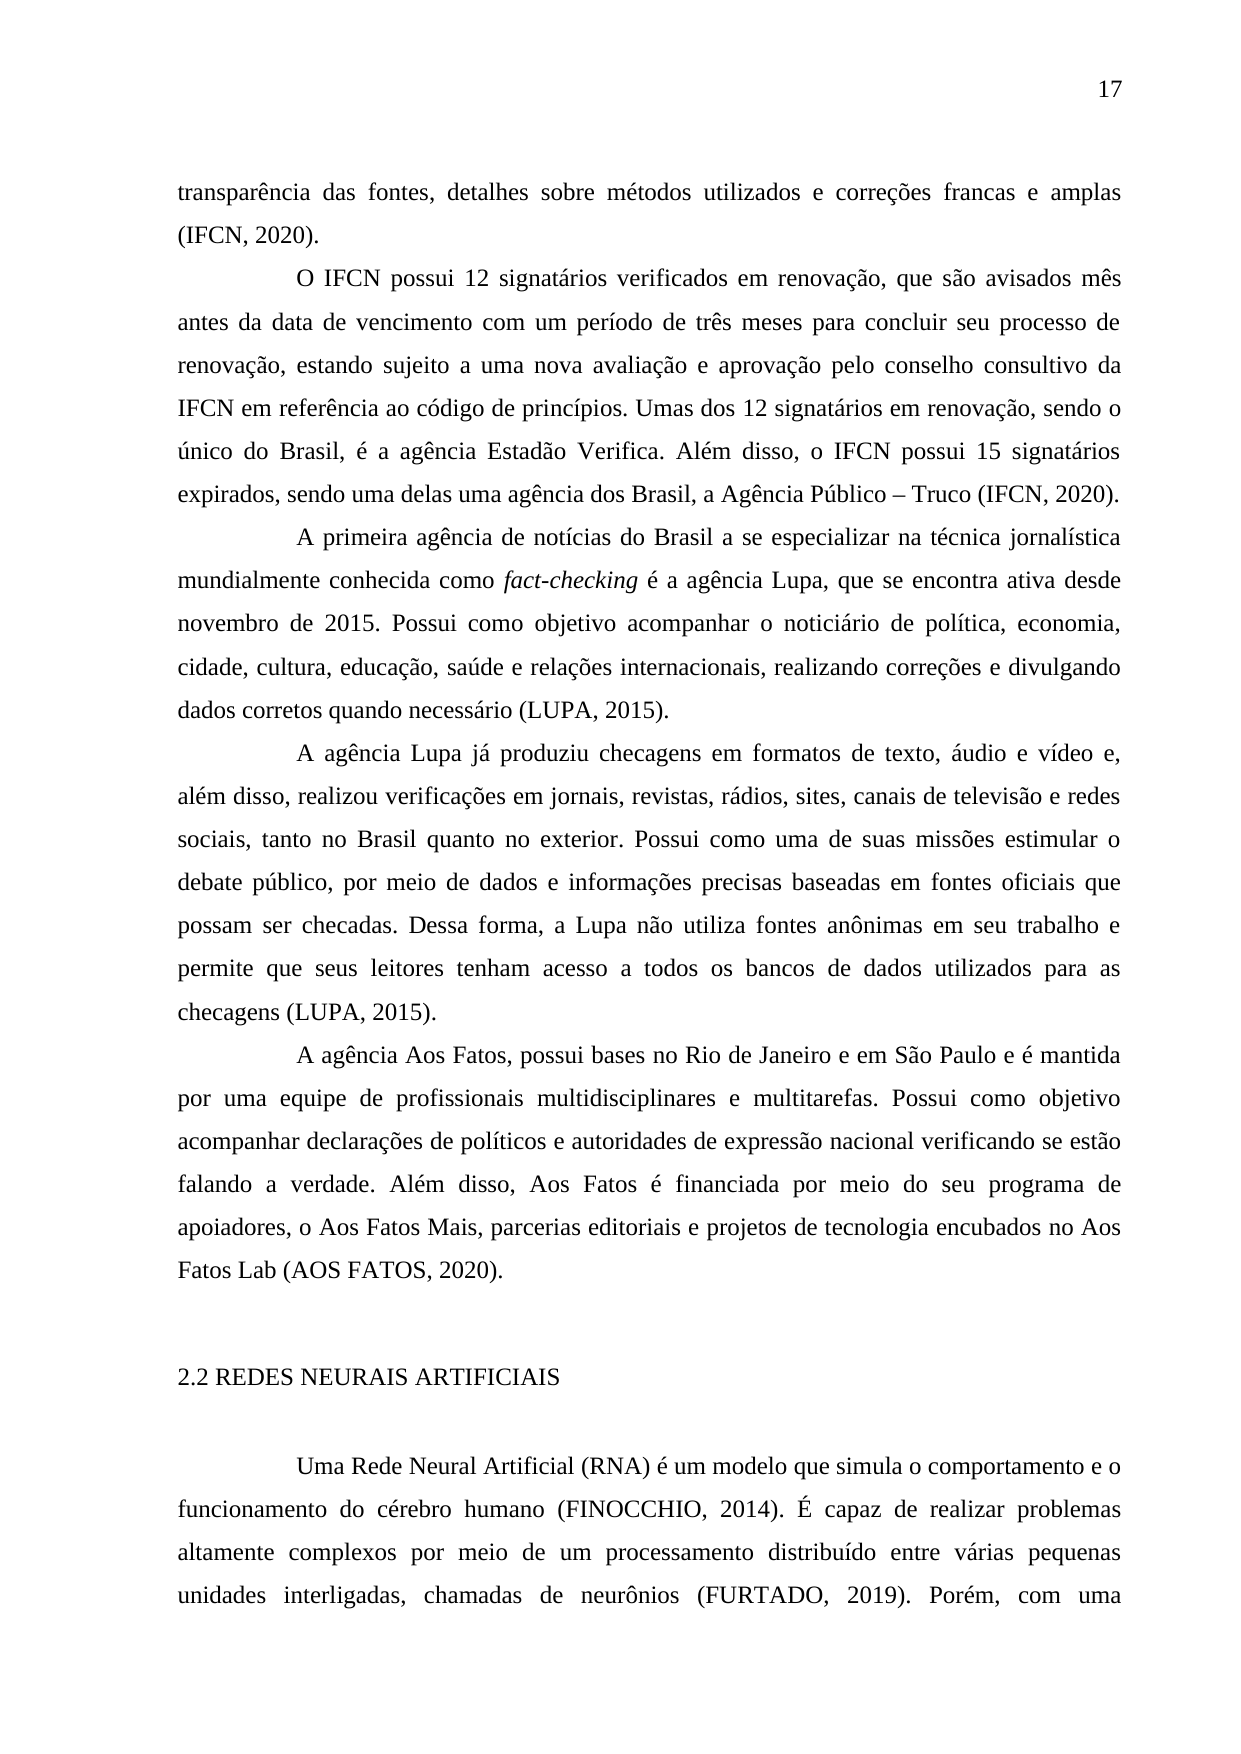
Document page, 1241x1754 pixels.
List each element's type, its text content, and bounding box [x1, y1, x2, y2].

text transparência das fontes, detalhes sobre métodos utilizados e correções francas e amplas (IFCN, 2020). [177, 177, 1122, 249]
subtitle 2.2 REDES NEURAIS ARTIFICIAIS [177, 1362, 1122, 1391]
text O IFCN possui 12 signatários verificados em renovação, que são avisados mês antes da data de vencimento com um período de três meses para concluir seu processo de renovação, estando sujeito a uma nova avaliação e aprovação pelo conselho consultivo da IFCN em referência ao código de princípios. Umas dos 12 signatários em renovação, sendo o único do Brasil, é a agência Estadão Verifica. Além disso, o IFCN possui 15 signatários expirados, sendo uma delas uma agência dos Brasil, a Agência Público – Truco (IFCN, 2020). [177, 263, 1122, 508]
text A agência Aos Fatos, possui bases no Rio de Janeiro e em São Paulo e é mantida por uma equipe de profissionais multidisciplinares e multitarefas. Possui como objetivo acompanhar declarações de políticos e autoridades de expressão nacional verificando se estão falando a verdade. Além disso, Aos Fatos é financiada por meio do seu programa de apoiadores, o Aos Fatos Mais, parcerias editoriais e projetos de tecnologia encubados no Aos Fatos Lab (AOS FATOS, 2020). [177, 1040, 1122, 1284]
text A primeira agência de notícias do Brasil a se especializar na técnica jornalística mundialmente conhecida como fact-checking é a agência Lupa, que se encontra ativa desde novembro de 2015. Possui como objetivo acompanhar o noticiário de política, economia, cidade, cultura, educação, saúde e relações internacionais, realizando correções e divulgando dados corretos quando necessário (LUPA, 2015). [177, 522, 1122, 723]
text Uma Rede Neural Artificial (RNA) é um modelo que simula o comportamento e o funcionamento do cérebro humano (FINOCCHIO, 2014). É capaz de realizar problemas altamente complexos por meio de um processamento distribuído entre várias pequenas unidades interligadas, chamadas de neurônios (FURTADO, 2019). Porém, com uma [177, 1451, 1122, 1609]
text A agência Lupa já produziu checagens em formatos de texto, áudio e vídeo e, além disso, realizou verificações em jornais, revistas, rádios, sites, canais de televisão e redes sociais, tanto no Brasil quanto no exterior. Possui como uma de suas missões estimular o debate público, por meio de dados e informações precisas baseadas em fontes oficiais que possam ser checadas. Dessa forma, a Lupa não utiliza fontes anônimas em seu trabalho e permite que seus leitores tenham acesso a todos os bancos de dados utilizados para as checagens (LUPA, 2015). [177, 738, 1122, 1025]
